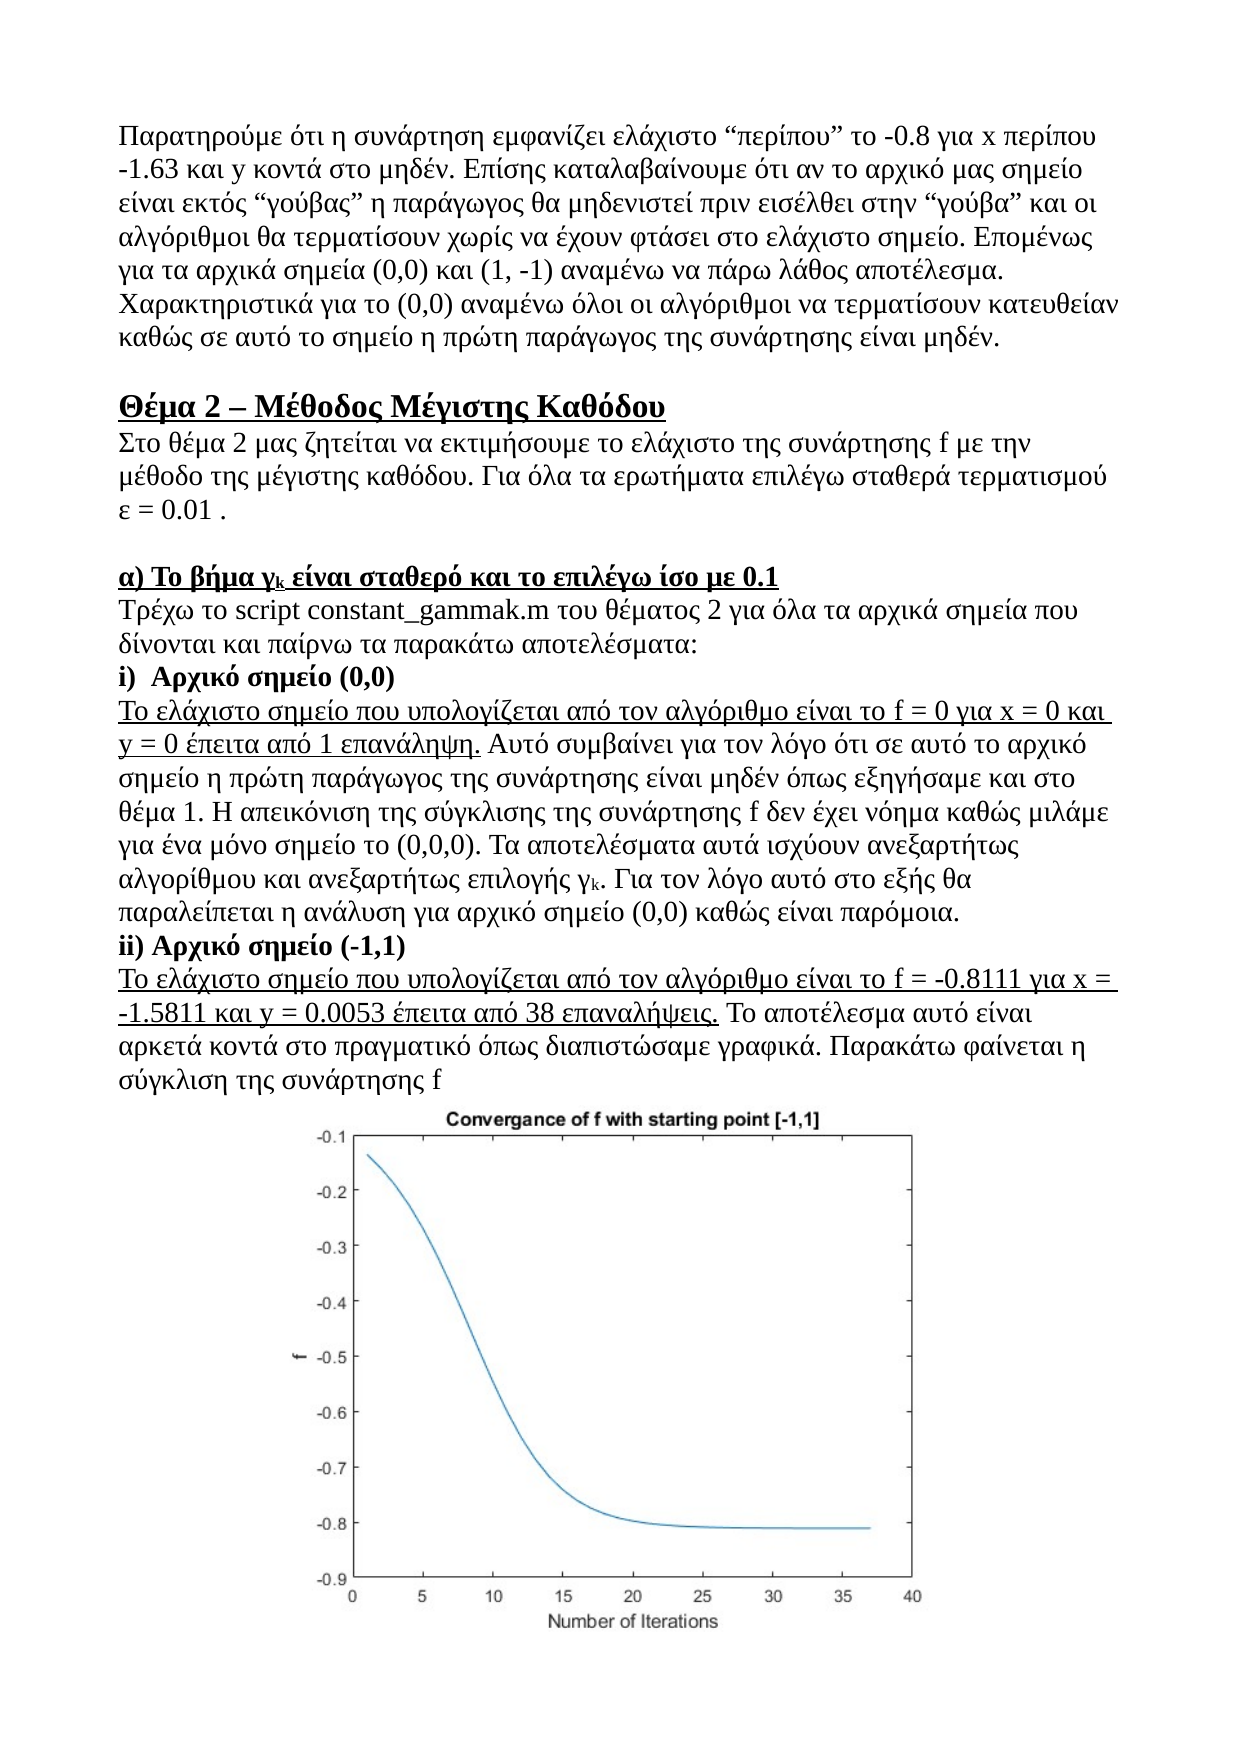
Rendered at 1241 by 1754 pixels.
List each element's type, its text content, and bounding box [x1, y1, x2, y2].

text Θέμα 2 – Μέθοδος Μέγιστης Καθόδου [118, 386, 1122, 425]
text Το ελάχιστο σημείο που υπολογίζεται από τον αλγόριθμο είναι το f = -0.8111 για x = -1.5811 και y = 0.0053 έπειτα από 38 επαναλήψεις. Το αποτέλεσμα αυτό είναι αρκετά κοντά στο πραγματικό όπως διαπιστώσαμε γραφικά. Παρακάτω φαίνεται η σύγκλιση της συνάρτησης f [118, 961, 1122, 1096]
text Στο θέμα 2 μας ζητείται να εκτιμήσουμε το ελάχιστο της συνάρτησης f με την μέθοδο της μέγιστης καθόδου. Για όλα τα ερωτήματα επιλέγω σταθερά τερματισμού ε = 0.01 . [118, 425, 1122, 525]
text -1.63 και y κοντά στο μηδέν. Επίσης καταλαβαίνουμε ότι αν το αρχικό μας σημείο είναι εκτός “γούβας” η παράγωγος θα μηδενιστεί πριν εισέλθει στην “γούβα” και οι αλγόριθμοι θα τερματίσουν χωρίς να έχουν φτάσει στο ελάχιστο σημείο. Επομένως για τα αρχικά σημεία (0,0) και (1, -1) αναμένω να πάρω λάθος αποτέλεσμα. Χαρακτηριστικά για το (0,0) αναμένω όλοι οι αλγόριθμοι να τερματίσουν κατευθείαν καθώς σε αυτό το σημείο η πρώτη παράγωγος της συνάρτησης είναι μηδέν. [118, 152, 1122, 353]
picture [259, 1095, 981, 1637]
text ii) Αρχικό σημείο (-1,1) [118, 928, 1122, 961]
text α) Το βήμα γk είναι σταθερό και το επιλέγω ίσο με 0.1 [118, 559, 1122, 592]
text Το ελάχιστο σημείο που υπολογίζεται από τον αλγόριθμο είναι το f = 0 για x = 0 και y = 0 έπειτα από 1 επανάληψη. Αυτό συμβαίνει για τον λόγο ότι σε αυτό το αρχικό σημείο η πρώτη παράγωγος της συνάρτησης είναι μηδέν όπως εξηγήσαμε και στο θέμα 1. Η απεικόνιση της σύγκλισης της συνάρτησης f δεν έχει νόημα καθώς μιλάμε για ένα μόνο σημείο το (0,0,0). Τα αποτελέσματα αυτά ισχύουν ανεξαρτήτως αλγορίθμου και ανεξαρτήτως επιλογής γk. Για τον λόγο αυτό στο εξής θα παραλείπεται η ανάλυση για αρχικό σημείο (0,0) καθώς είναι παρόμοια. [118, 693, 1122, 928]
text Τρέχω το script constant_gammak.m του θέματος 2 για όλα τα αρχικά σημεία που δίνονται και παίρνω τα παρακάτω αποτελέσματα: [118, 592, 1122, 659]
text Παρατηρούμε ότι η συνάρτηση εμφανίζει ελάχιστο “περίπου” το -0.8 για x περίπου [118, 118, 1122, 152]
text i) Αρχικό σημείο (0,0) [118, 659, 1122, 693]
